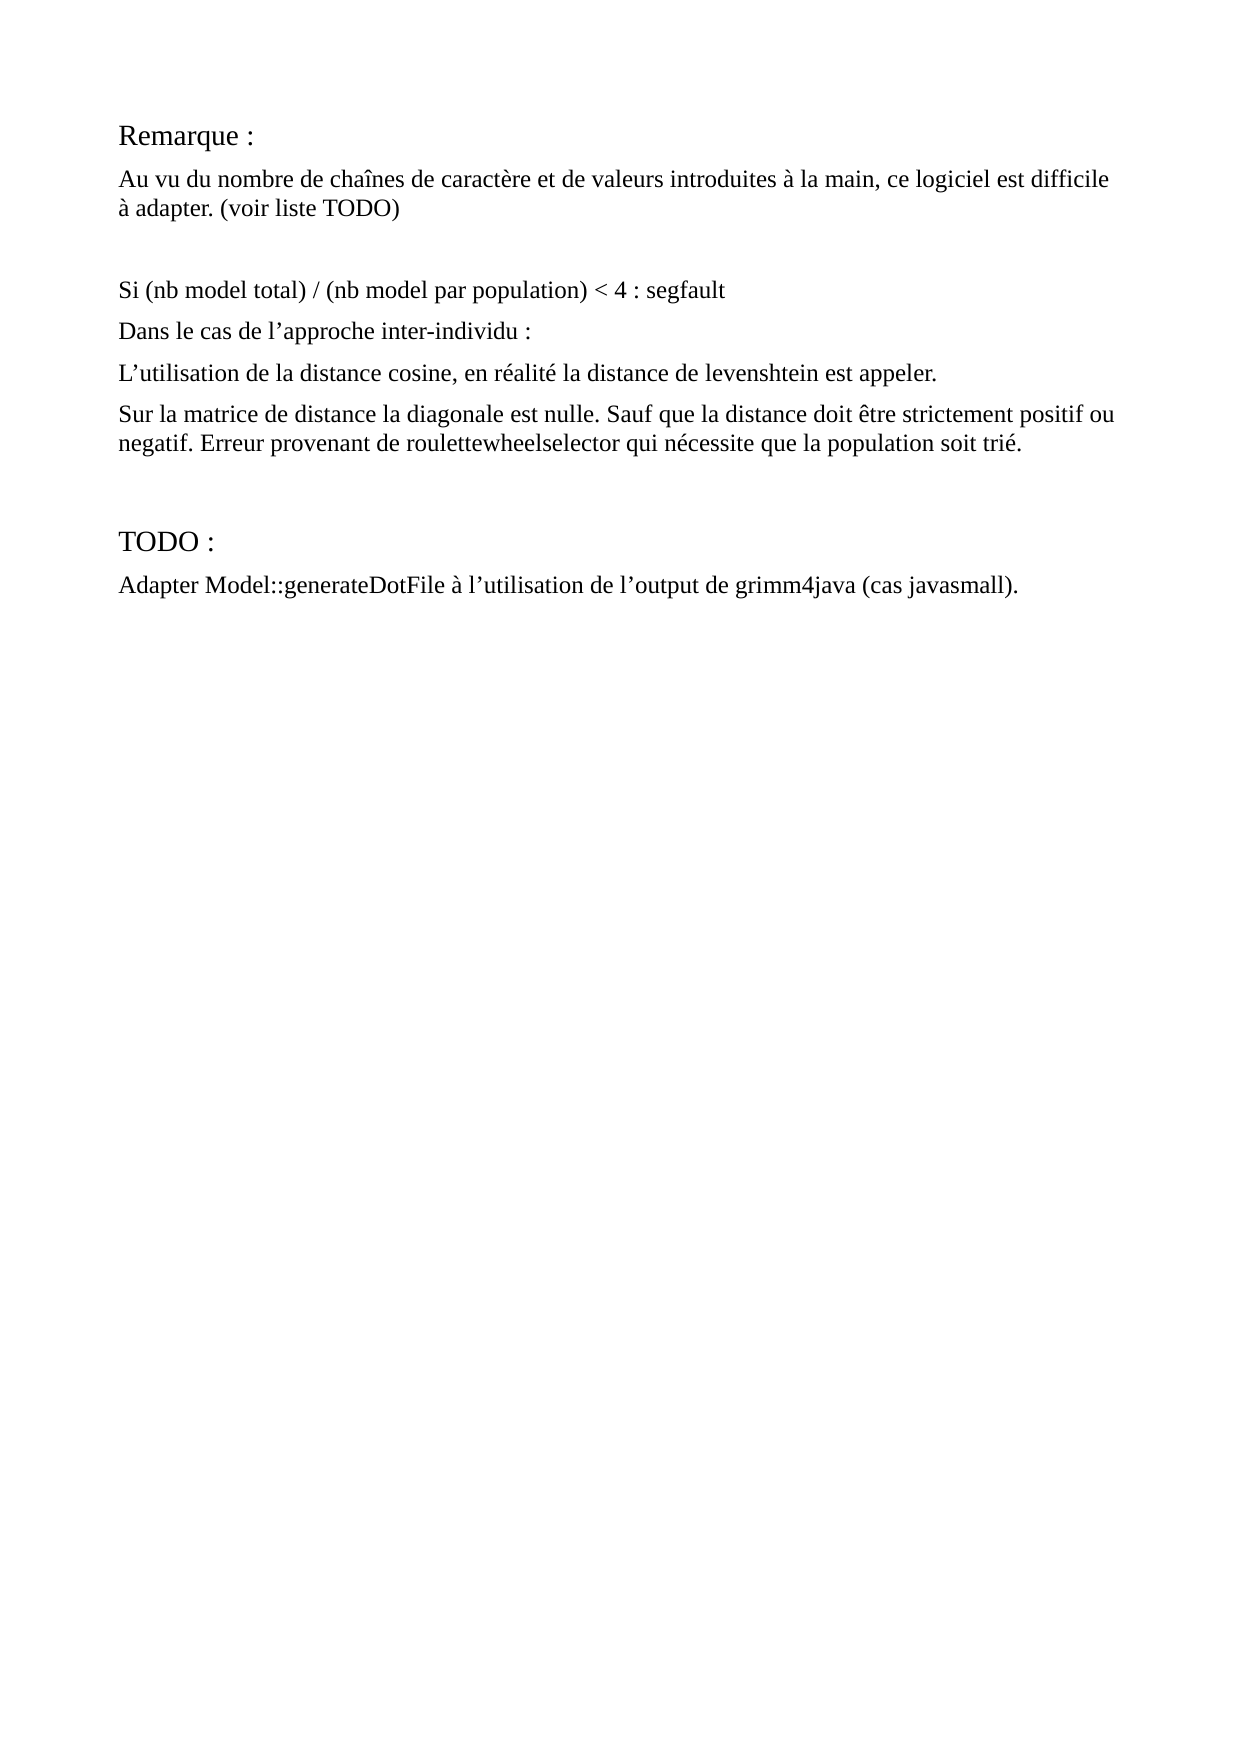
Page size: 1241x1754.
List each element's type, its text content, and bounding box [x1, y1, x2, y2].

text Adapter Model::generateDotFile à l’utilisation de l’output de grimm4java (cas javasmall). [118, 571, 1122, 599]
text Sur la matrice de distance la diagonale est nulle. Sauf que la distance doit être strictement positif ou negatif. Erreur provenant de roulettewheelselector qui nécessite que la population soit trié. [118, 399, 1122, 456]
text Dans le cas de l’approche inter-individu : [118, 316, 1122, 345]
text Au vu du nombre de chaînes de caractère et de valeurs introduites à la main, ce logiciel est difficile à adapter. (voir liste TODO) [118, 164, 1122, 222]
text Si (nb model total) / (nb model par population) < 4 : segfault [118, 275, 1122, 304]
text L’utilisation de la distance cosine, en réalité la distance de levenshtein est appeler. [118, 358, 1122, 386]
subtitle TODO : [118, 524, 1122, 558]
subtitle Remarque : [118, 118, 1122, 152]
